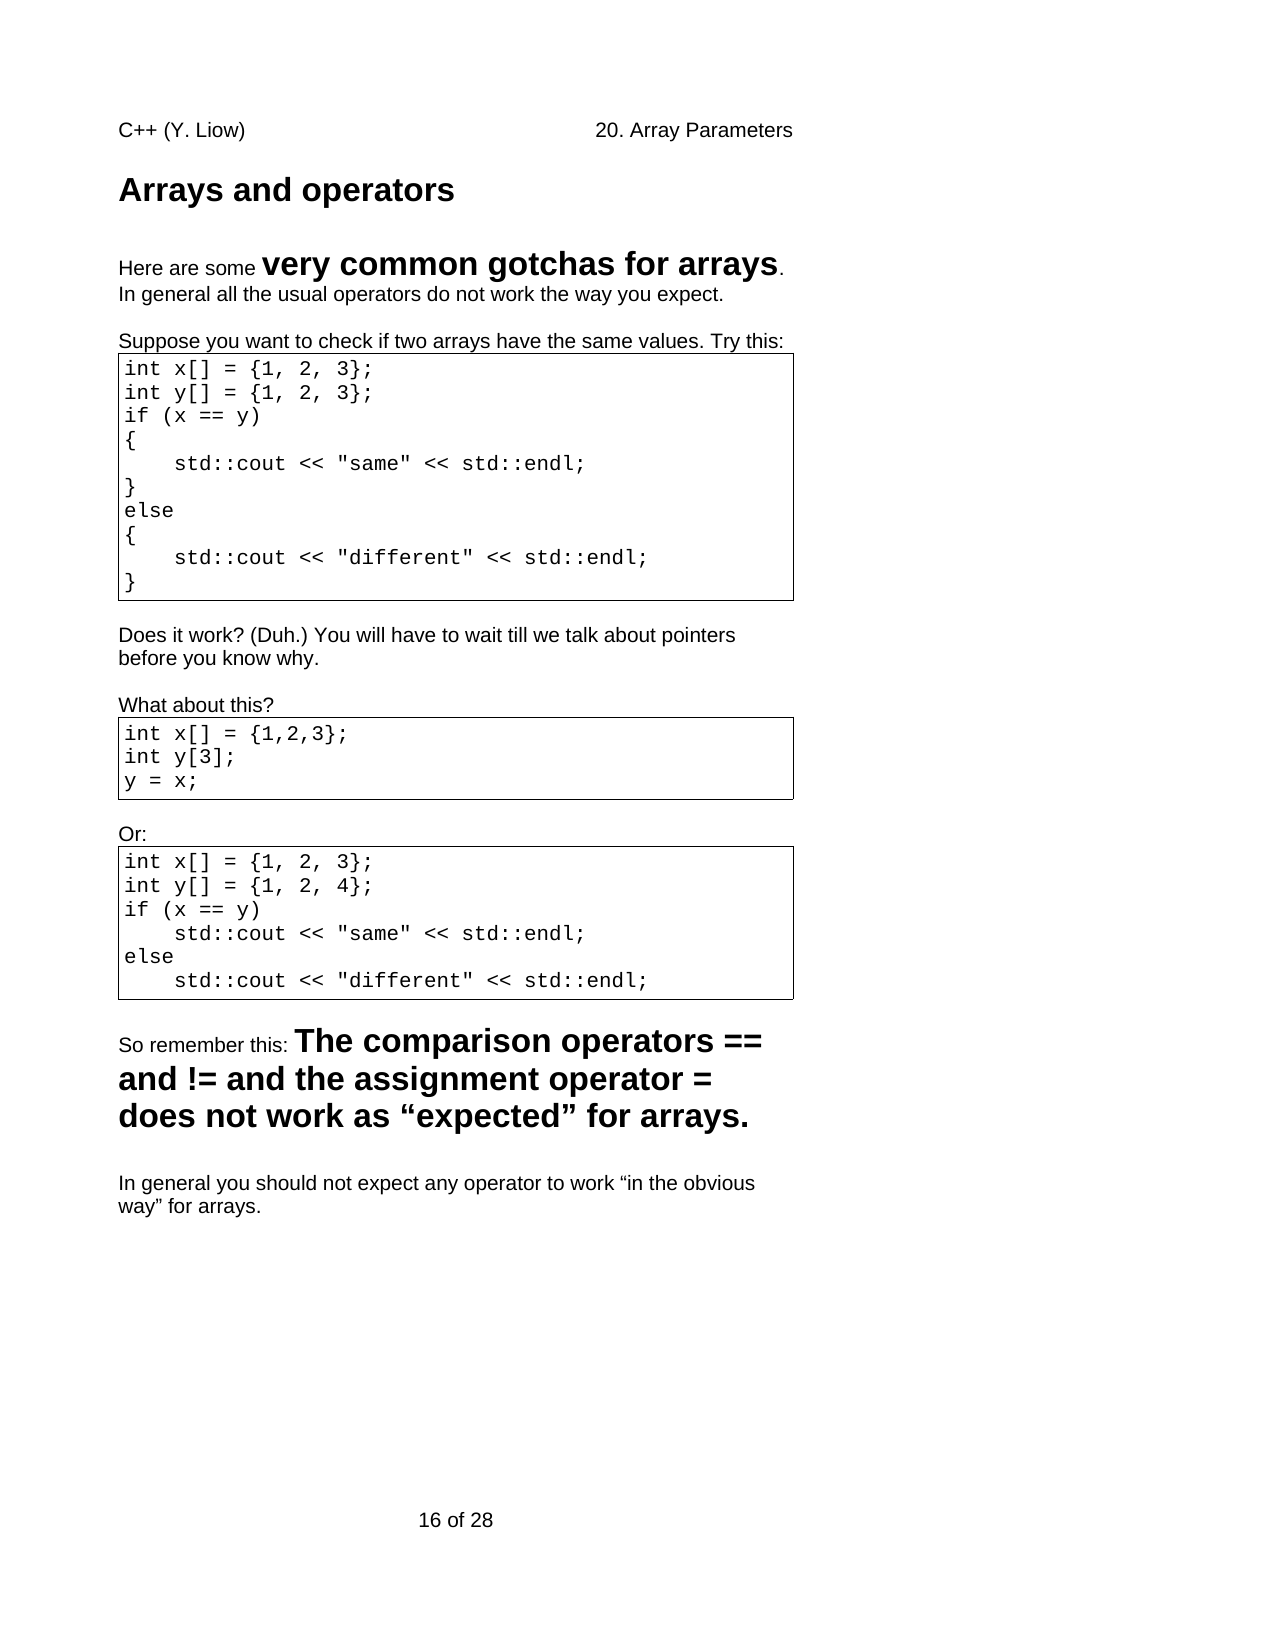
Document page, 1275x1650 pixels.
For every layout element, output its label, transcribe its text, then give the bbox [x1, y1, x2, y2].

table_header int x[] = {1,2,3}; int y[3]; y = x; [119, 718, 793, 799]
text What about this? [118, 693, 793, 717]
text So remember this: The comparison operators == and != and the assignment operator = does not work as “expected” for arrays. [118, 1022, 793, 1134]
table_header int x[] = {1, 2, 3}; int y[] = {1, 2, 3}; if (x == y) { std::cout << "same" << std::endl; } else { std::cout << "different" << std::endl; } [119, 354, 793, 600]
text Does it work? (Duh.) You will have to wait till we talk about pointers before you know why. [118, 624, 793, 670]
text In general all the usual operators do not work the way you expect. [118, 283, 793, 306]
text In general you should not expect any operator to work “in the obvious way” for arrays. [118, 1172, 793, 1218]
table_header int x[] = {1, 2, 3}; int y[] = {1, 2, 4}; if (x == y) std::cout << "same" << std::endl; else std::cout << "different" << std::endl; [119, 847, 793, 999]
text Here are some very common gotchas for arrays. [118, 245, 793, 283]
text Arrays and operators [118, 171, 793, 208]
text Suppose you want to check if two arrays have the same values. Try this: [118, 329, 793, 352]
text Or: [118, 822, 793, 846]
